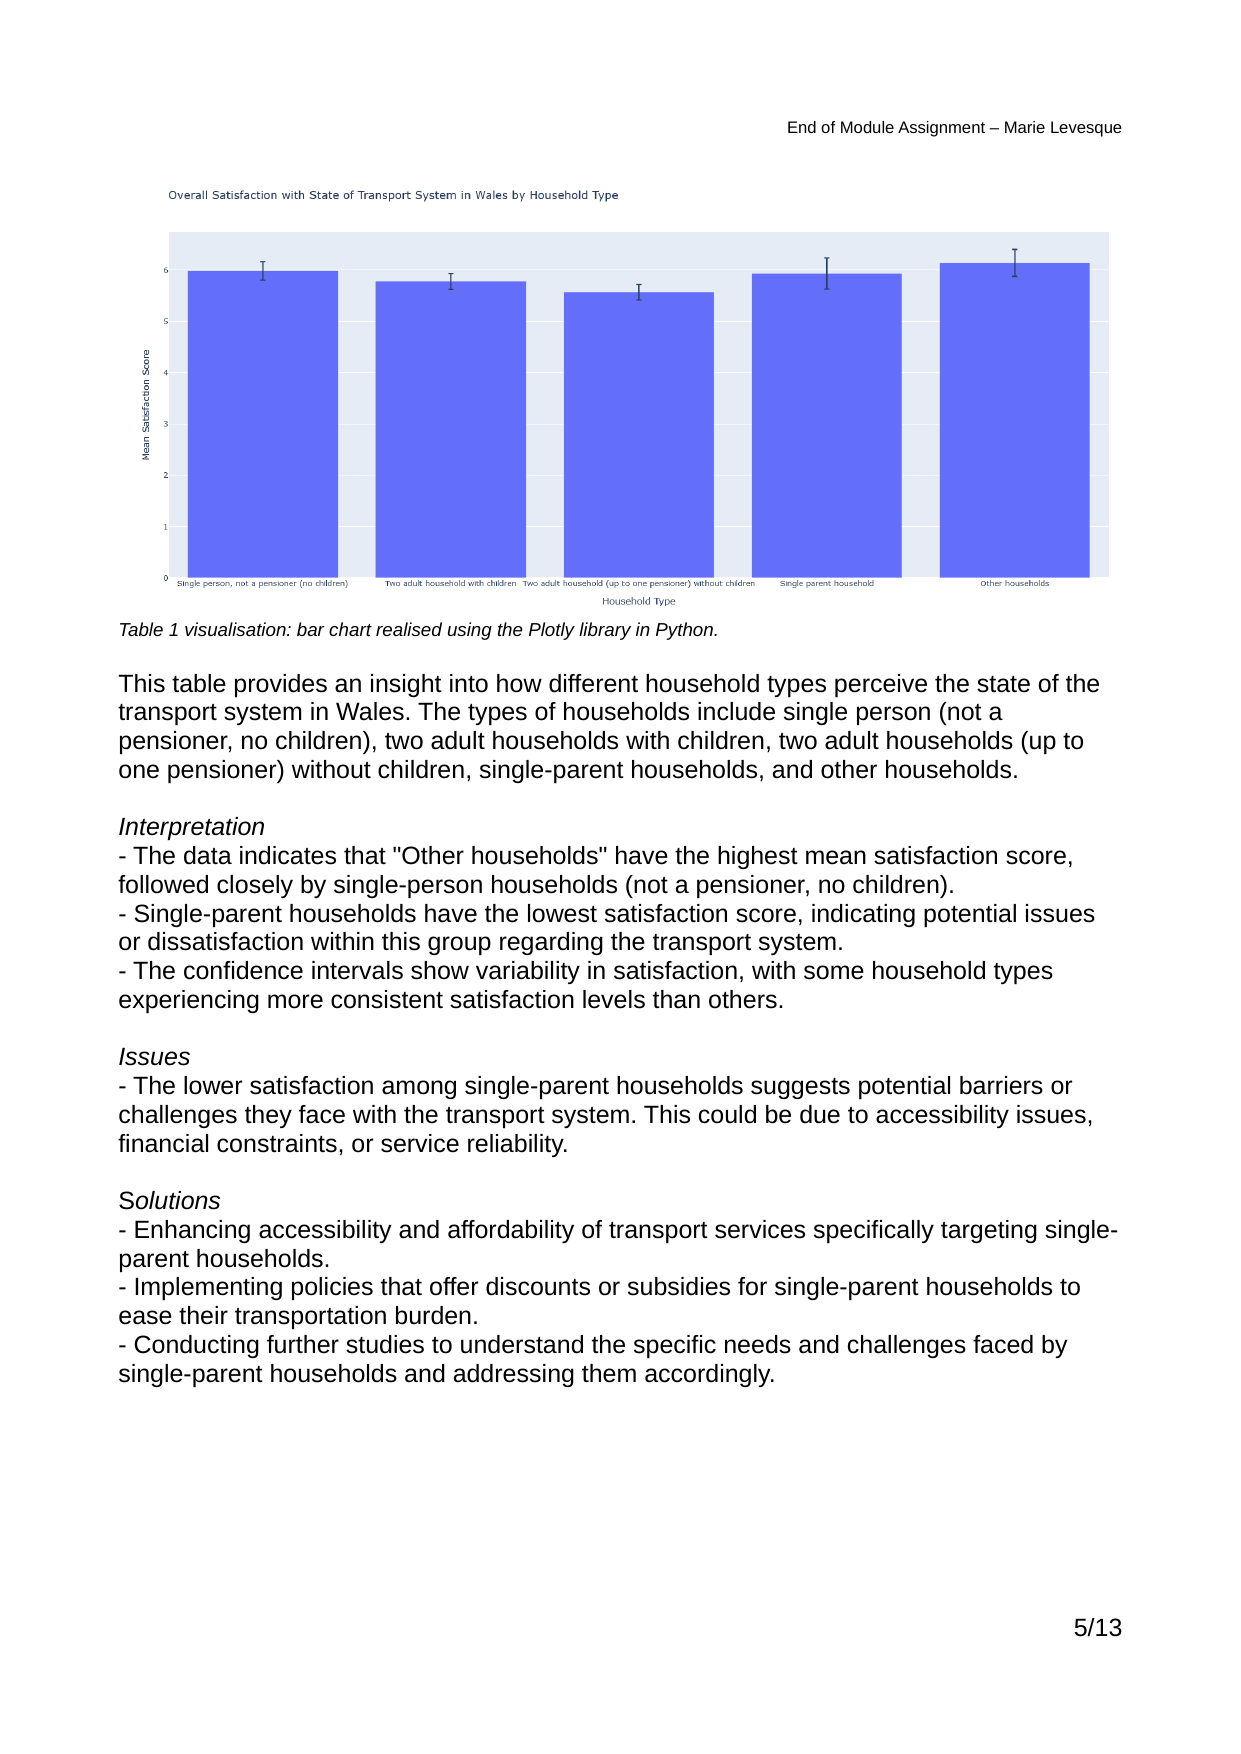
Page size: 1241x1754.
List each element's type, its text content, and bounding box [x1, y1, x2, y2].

text This table provides an insight into how different household types perceive the state of the transport system in Wales. The types of households include single person (not a pensioner, no children), two adult households with children, two adult households (up to one pensioner) without children, single-parent households, and other households. [118, 669, 1122, 812]
text Table 1 visualisation: bar chart realised using the Plotly library in Python. [118, 619, 1122, 640]
text Interpretation - The data indicates that "Other households" have the highest mean satisfaction score, followed closely by single-person households (not a pensioner, no children). - Single-parent households have the lowest satisfaction score, indicating potential issues or dissatisfaction within this group regarding the transport system. - The confidence intervals show variability in satisfaction, with some household types experiencing more consistent satisfaction levels than others. [118, 812, 1122, 1042]
text Issues - The lower satisfaction among single-parent households suggests potential barriers or challenges they face with the transport system. This could be due to accessibility issues, financial constraints, or service reliability. Solutions - Enhancing accessibility and affordability of transport services specifically targeting single-parent households. - Implementing policies that offer discounts or subsidies for single-parent households to ease their transportation burden. - Conducting further studies to understand the specific needs and challenges faced by single-parent households and addressing them accordingly. [118, 1042, 1122, 1416]
picture [118, 179, 1123, 619]
